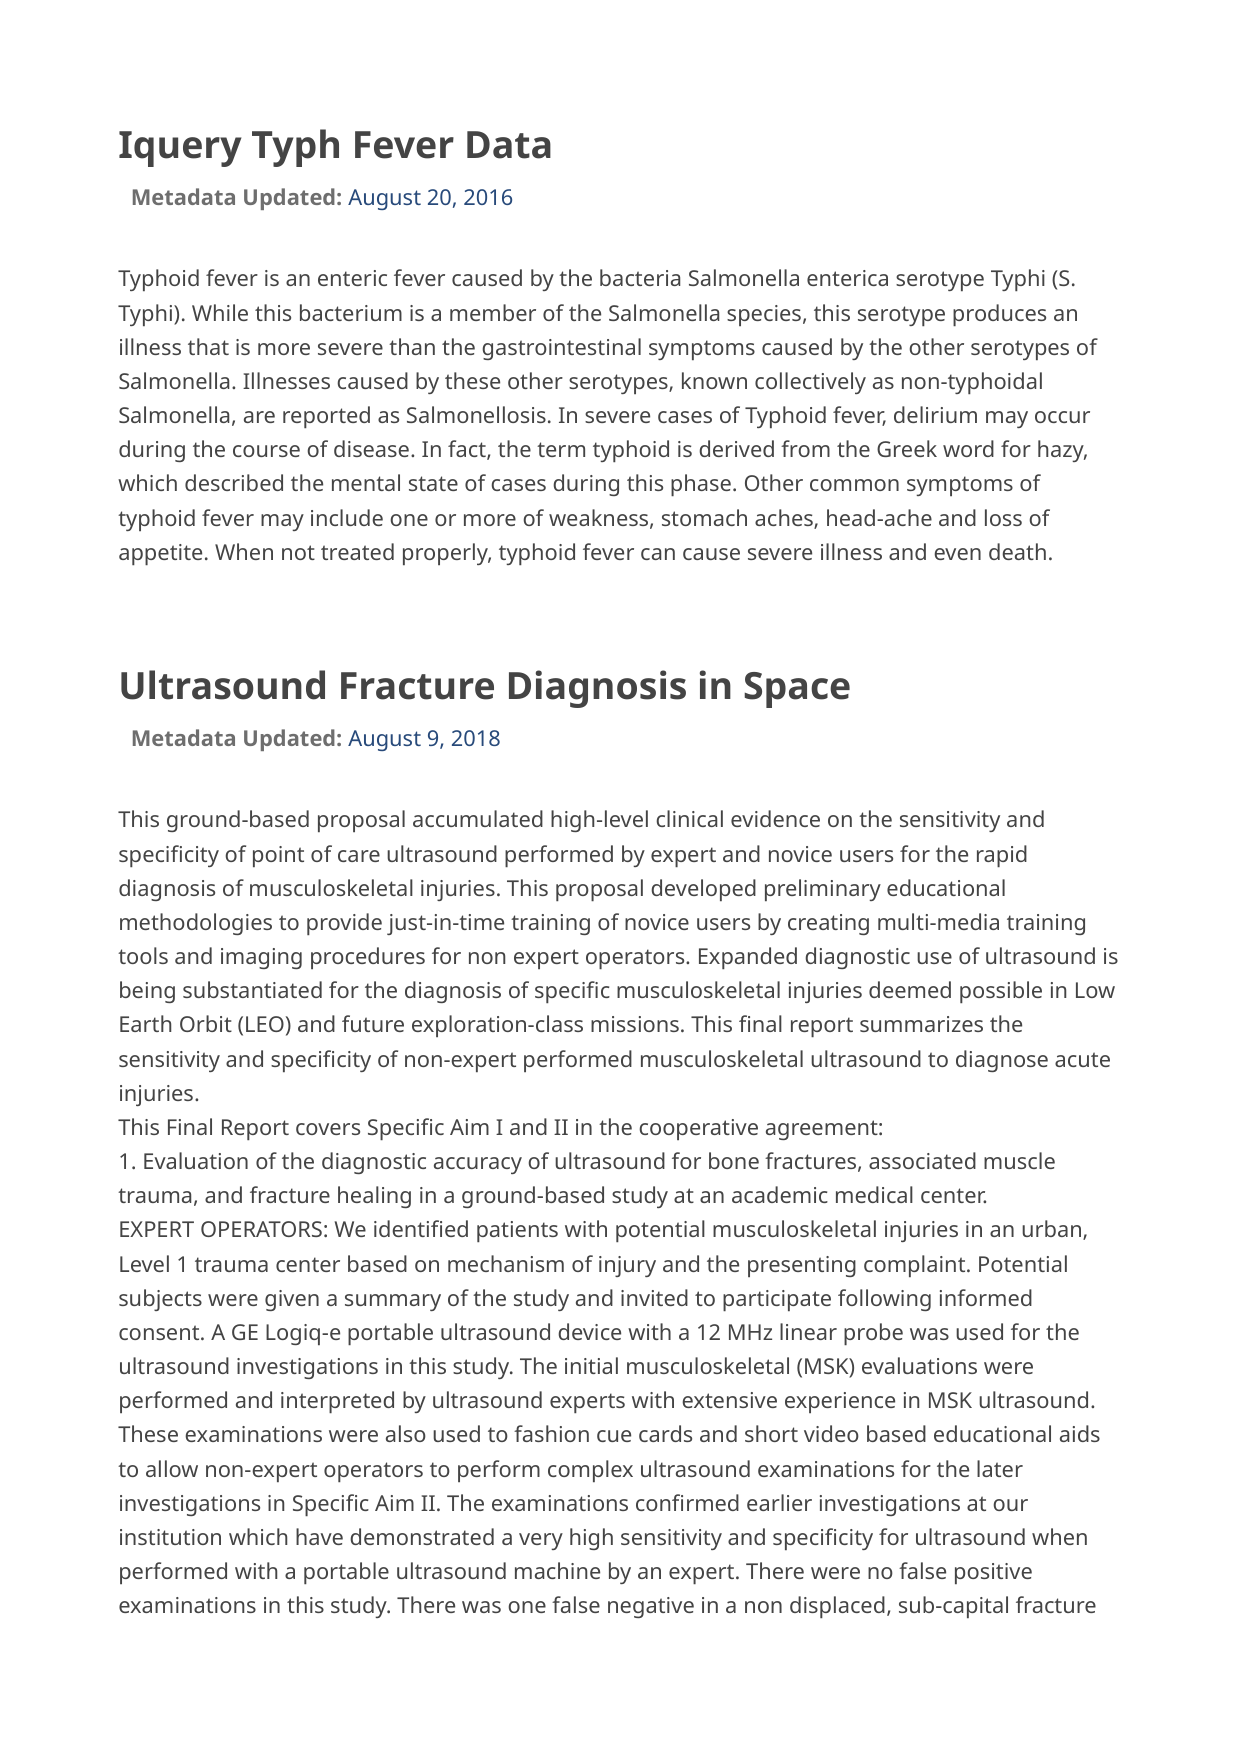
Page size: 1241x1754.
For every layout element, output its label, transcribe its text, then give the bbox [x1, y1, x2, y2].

text Typhoid fever is an enteric fever caused by the bacteria Salmonella enterica serotype Typhi (S. Typhi). While this bacterium is a member of the Salmonella species, this serotype produces an illness that is more severe than the gastrointestinal symptoms caused by the other serotypes of Salmonella. Illnesses caused by these other serotypes, known collectively as non-typhoidal Salmonella, are reported as Salmonellosis. In severe cases of Typhoid fever, delirium may occur during the course of disease. In fact, the term typhoid is derived from the Greek word for hazy, which described the mental state of cases during this phase. Other common symptoms of typhoid fever may include one or more of weakness, stomach aches, head-ache and loss of appetite. When not treated properly, typhoid fever can cause severe illness and even death. [118, 263, 1122, 567]
subtitle Ultrasound Fracture Diagnosis in Space [118, 659, 1122, 710]
subtitle Iquery Typh Fever Data [118, 118, 1122, 169]
text This ground-based proposal accumulated high-level clinical evidence on the sensitivity and specificity of point of care ultrasound performed by expert and novice users for the rapid diagnosis of musculoskeletal injuries. This proposal developed preliminary educational methodologies to provide just-in-time training of novice users by creating multi-media training tools and imaging procedures for non expert operators. Expanded diagnostic use of ultrasound is being substantiated for the diagnosis of specific musculoskeletal injuries deemed possible in Low Earth Orbit (LEO) and future exploration-class missions. This final report summarizes the sensitivity and specificity of non-expert performed musculoskeletal ultrasound to diagnose acute injuries. This Final Report covers Specific Aim I and II in the cooperative agreement: 1. Evaluation of the diagnostic accuracy of ultrasound for bone fractures, associated muscle trauma, and fracture healing in a ground-based study at an academic medical center. EXPERT OPERATORS: We identified patients with potential musculoskeletal injuries in an urban, Level 1 trauma center based on mechanism of injury and the presenting complaint. Potential subjects were given a summary of the study and invited to participate following informed consent. A GE Logiq-e portable ultrasound device with a 12 MHz linear probe was used for the ultrasound investigations in this study. The initial musculoskeletal (MSK) evaluations were performed and interpreted by ultrasound experts with extensive experience in MSK ultrasound. These examinations were also used to fashion cue cards and short video based educational aids to allow non-expert operators to perform complex ultrasound examinations for the later investigations in Specific Aim II. The examinations confirmed earlier investigations at our institution which have demonstrated a very high sensitivity and specificity for ultrasound when performed with a portable ultrasound machine by an expert. There were no false positive examinations in this study. There was one false negative in a non displaced, sub-capital fracture [118, 804, 1122, 1620]
text Metadata Updated: August 20, 2016 [131, 182, 1122, 211]
text Metadata Updated: August 9, 2018 [131, 723, 1122, 752]
